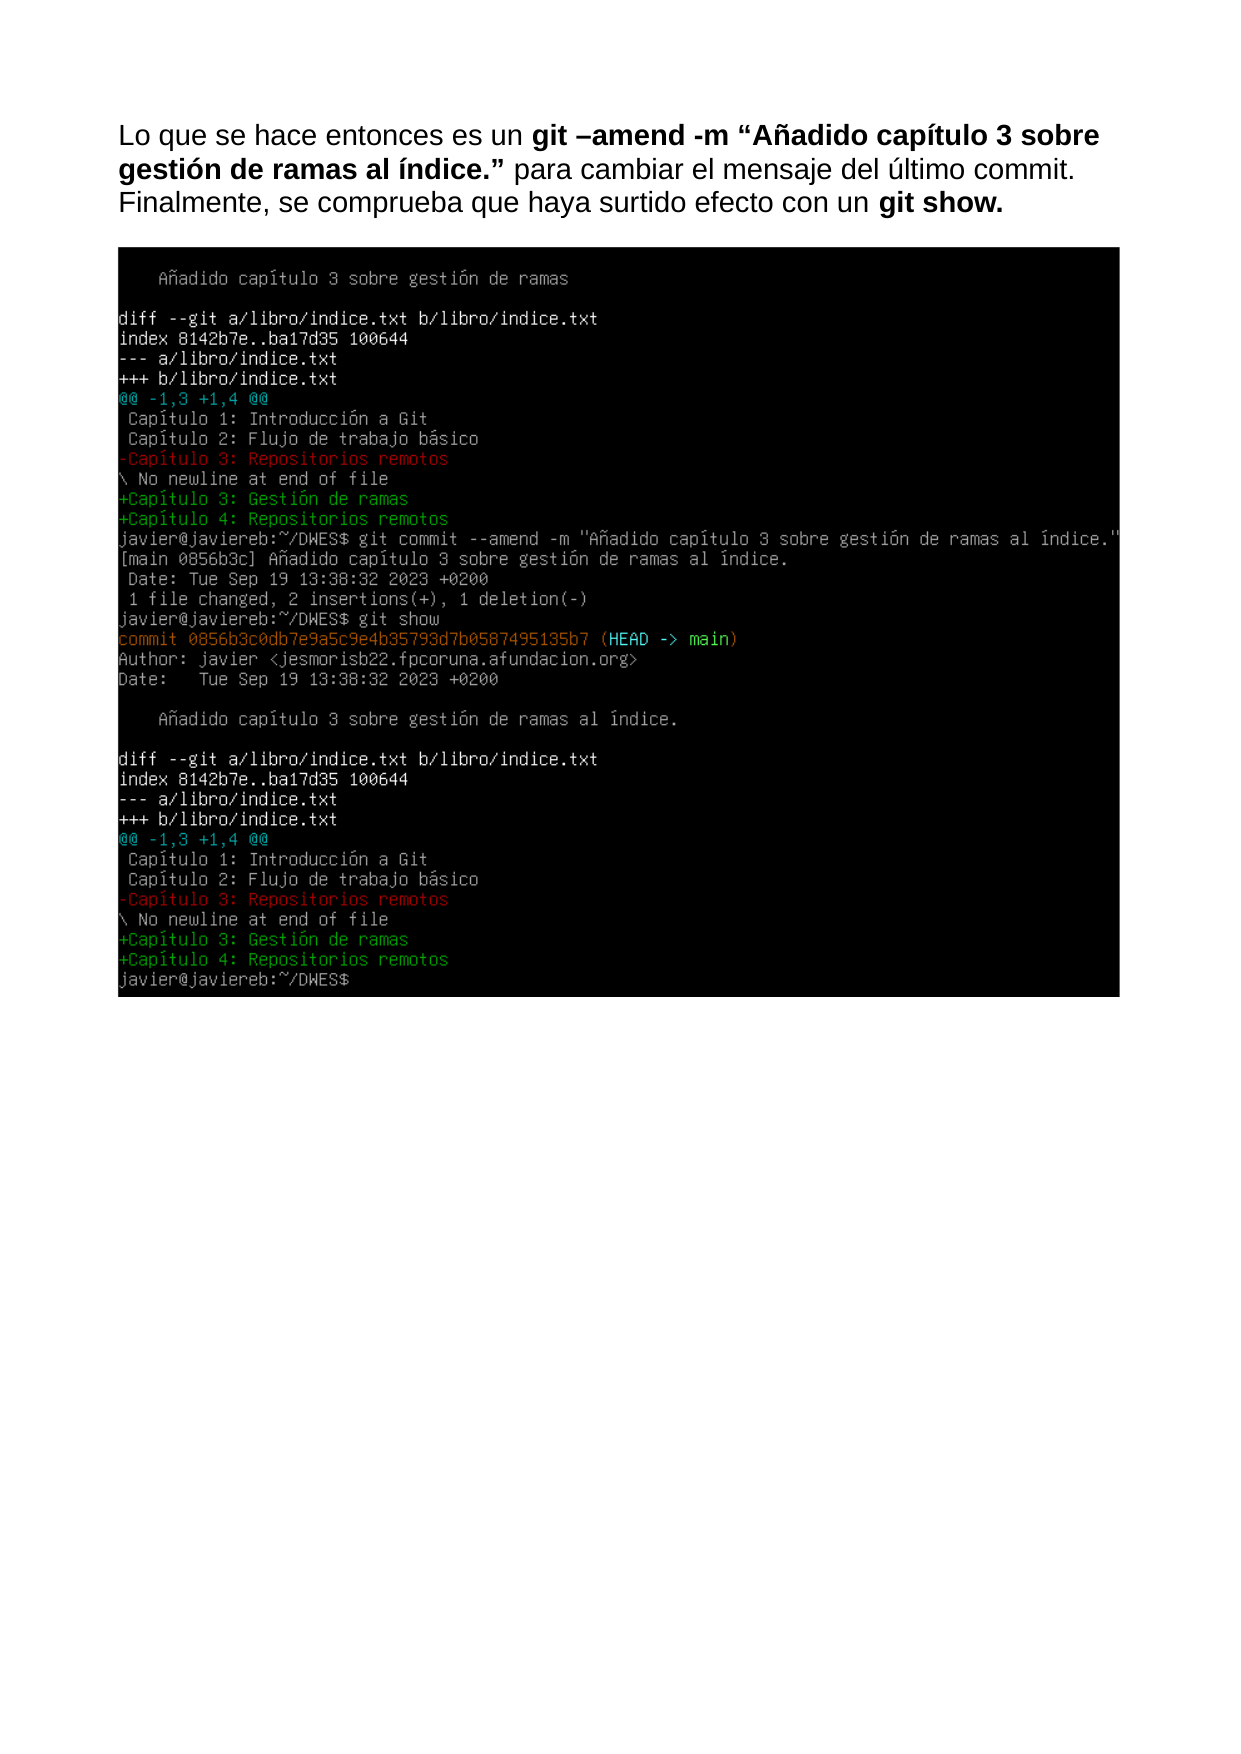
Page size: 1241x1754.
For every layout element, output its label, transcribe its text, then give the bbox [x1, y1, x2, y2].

text Lo que se hace entonces es un git –amend -m “Añadido capítulo 3 sobre gestión de ramas al índice.” para cambiar el mensaje del último commit. Finalmente, se comprueba que haya surtido efecto con un git show. [118, 118, 1122, 219]
picture [117, 247, 1120, 997]
